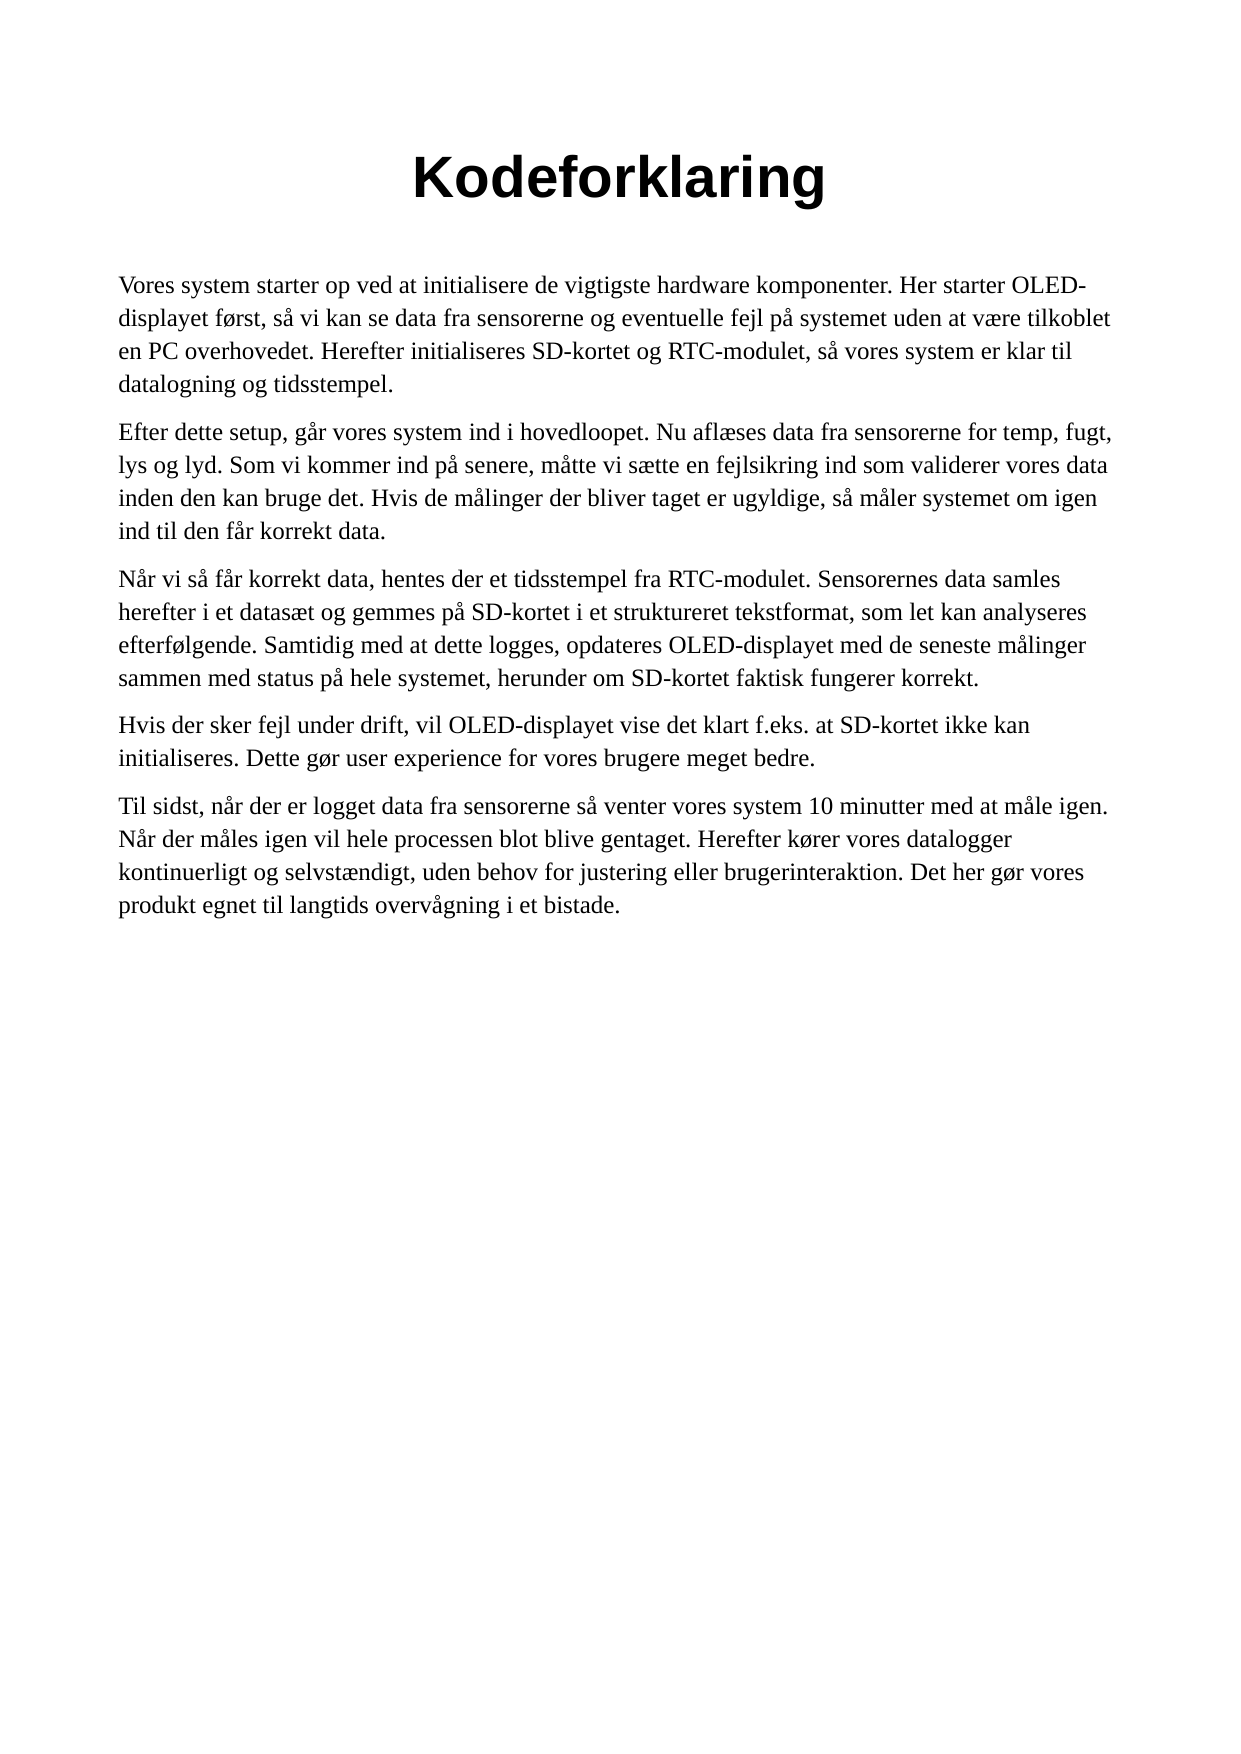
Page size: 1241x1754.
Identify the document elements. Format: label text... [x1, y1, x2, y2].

text Efter dette setup, går vores system ind i hovedloopet. Nu aflæses data fra sensorerne for temp, fugt, lys og lyd. Som vi kommer ind på senere, måtte vi sætte en fejlsikring ind som validerer vores data inden den kan bruge det. Hvis de målinger der bliver taget er ugyldige, så måler systemet om igen ind til den får korrekt data. [118, 417, 1122, 545]
text Vores system starter op ved at initialisere de vigtigste hardware komponenter. Her starter OLED-displayet først, så vi kan se data fra sensorerne og eventuelle fejl på systemet uden at være tilkoblet en PC overhovedet. Herefter initialiseres SD-kortet og RTC-modulet, så vores system er klar til datalogning og tidsstempel. [118, 270, 1122, 398]
text Hvis der sker fejl under drift, vil OLED-displayet vise det klart f.eks. at SD-kortet ikke kan initialiseres. Dette gør user experience for vores brugere meget bedre. [118, 710, 1122, 772]
text Når vi så får korrekt data, hentes der et tidsstempel fra RTC-modulet. Sensorernes data samles herefter i et datasæt og gemmes på SD-kortet i et struktureret tekstformat, som let kan analyseres efterfølgende. Samtidig med at dette logges, opdateres OLED-displayet med de seneste målinger sammen med status på hele systemet, herunder om SD-kortet faktisk fungerer korrekt. [118, 564, 1122, 691]
title Kodeforklaring [118, 143, 1122, 210]
text Til sidst, når der er logget data fra sensorerne så venter vores system 10 minutter med at måle igen. Når der måles igen vil hele processen blot blive gentaget. Herefter kører vores datalogger kontinuerligt og selvstændigt, uden behov for justering eller brugerinteraktion. Det her gør vores produkt egnet til langtids overvågning i et bistade. [118, 791, 1122, 919]
